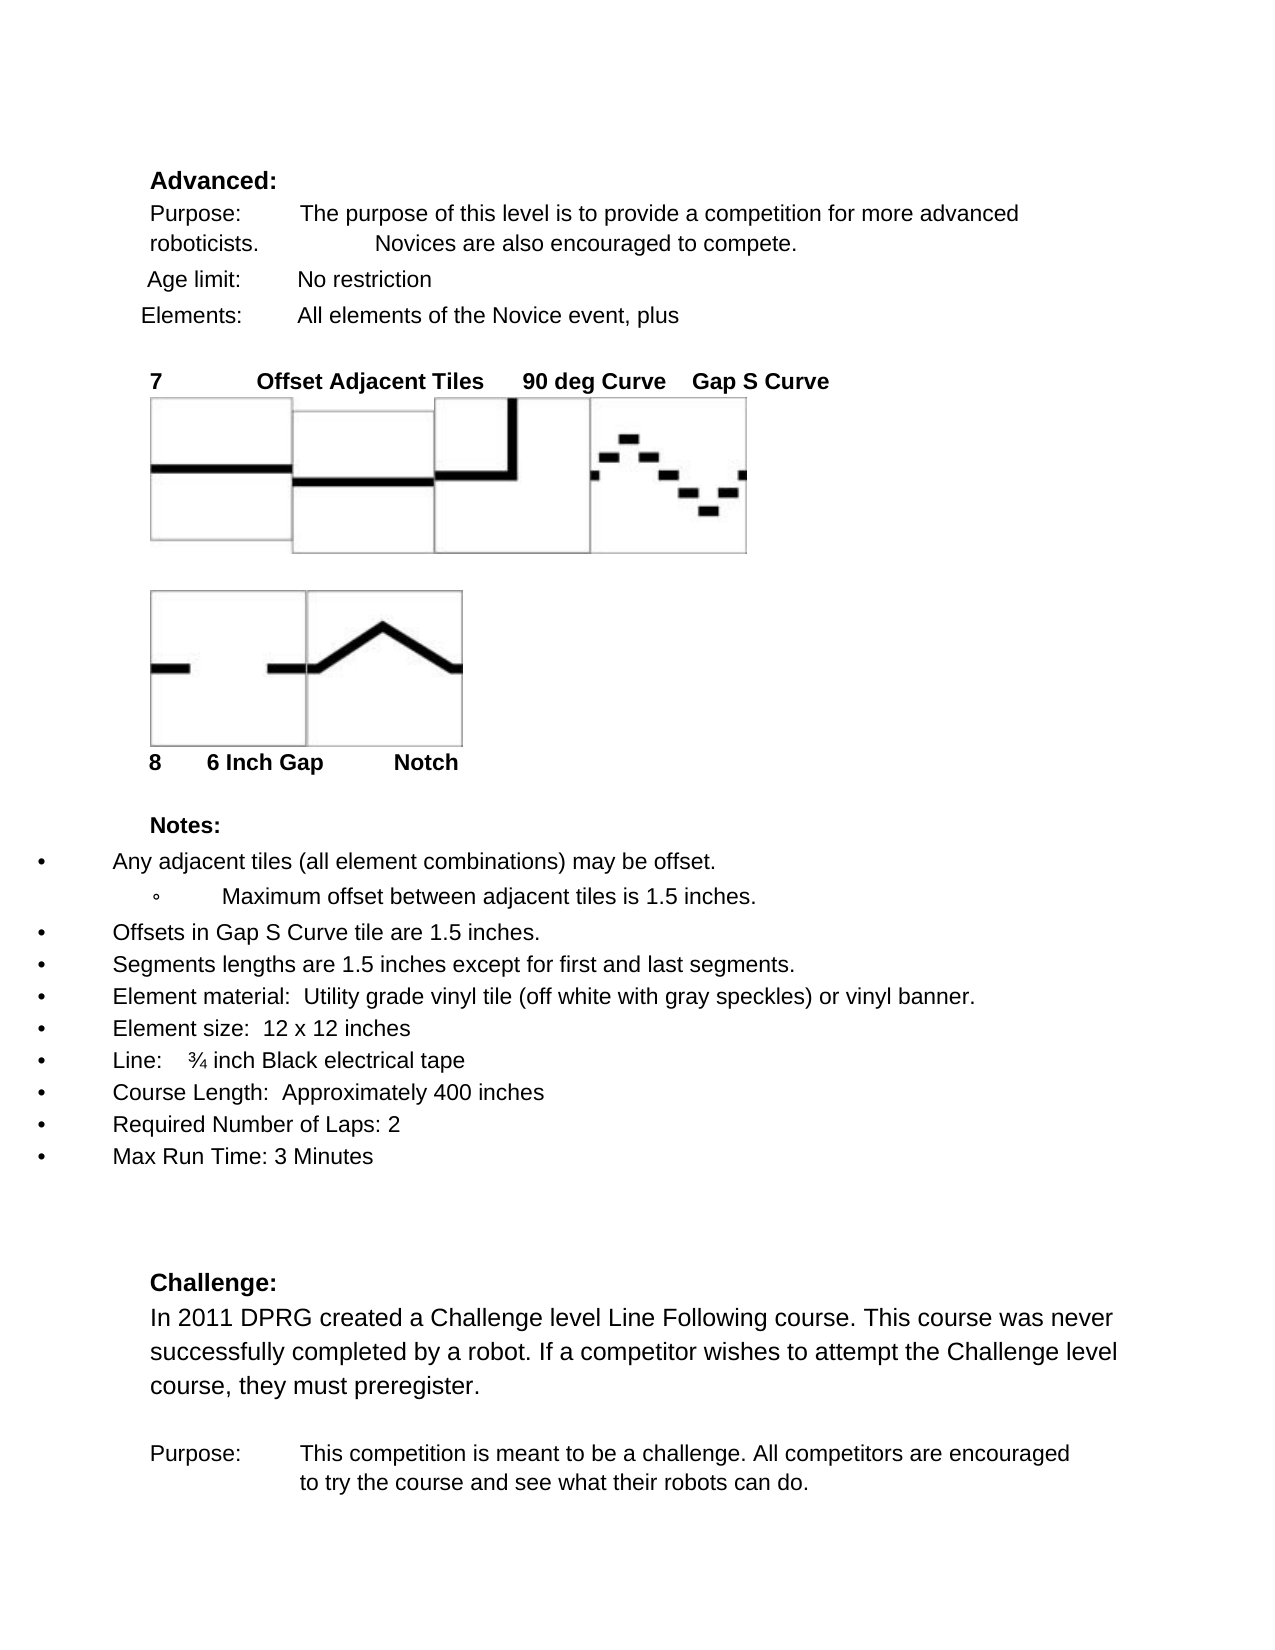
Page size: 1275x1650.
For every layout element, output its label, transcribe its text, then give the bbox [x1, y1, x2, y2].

list Required Number of Laps: 2 [37, 1111, 1122, 1138]
text Age limit: No restriction [112, 265, 1124, 293]
list Element size: 12 x 12 inches [37, 1015, 1122, 1042]
text ◦ Maximum offset between adjacent tiles is 1.5 inches. [112, 882, 1124, 911]
list Max Run Time: 3 Minutes [37, 1143, 1122, 1169]
list Offsets in Gap S Curve tile are 1.5 inches. [37, 919, 1122, 946]
text Notes: [149, 812, 1124, 838]
text Purpose: The purpose of this level is to provide a competition for more advanced roboticists. Novices are also encouraged to compete. [149, 200, 1122, 256]
list Any adjacent tiles (all element combinations) may be offset. [37, 848, 1122, 874]
subtitle Offset Adjacent Tiles 90 deg Curve Gap S Curve [149, 368, 1124, 394]
text Purpose: This competition is meant to be a challenge. All competitors are encouraged to try the course and see what their robots can do. [149, 1439, 1122, 1495]
text In 2011 DPRG created a Challenge level Line Following course. This course was never successfully completed by a robot. If a competitor wishes to attempt the Challenge level course, they must preregister. [150, 1303, 1124, 1400]
list Element material: Utility grade vinyl tile (off white with gray speckles) or vinyl banner. [37, 983, 1122, 1010]
text Elements: All elements of the Novice event, plus [112, 301, 1124, 329]
list Course Length: Approximately 400 inches [37, 1079, 1122, 1106]
list Segments lengths are 1.5 inches except for first and last segments. [37, 951, 1122, 978]
text Advanced: [149, 154, 1124, 197]
list Line: ¾ inch Black electrical tape [37, 1047, 1122, 1074]
text Challenge: [149, 1257, 1124, 1300]
subtitle 6 Inch Gap Notch [112, 749, 1124, 775]
